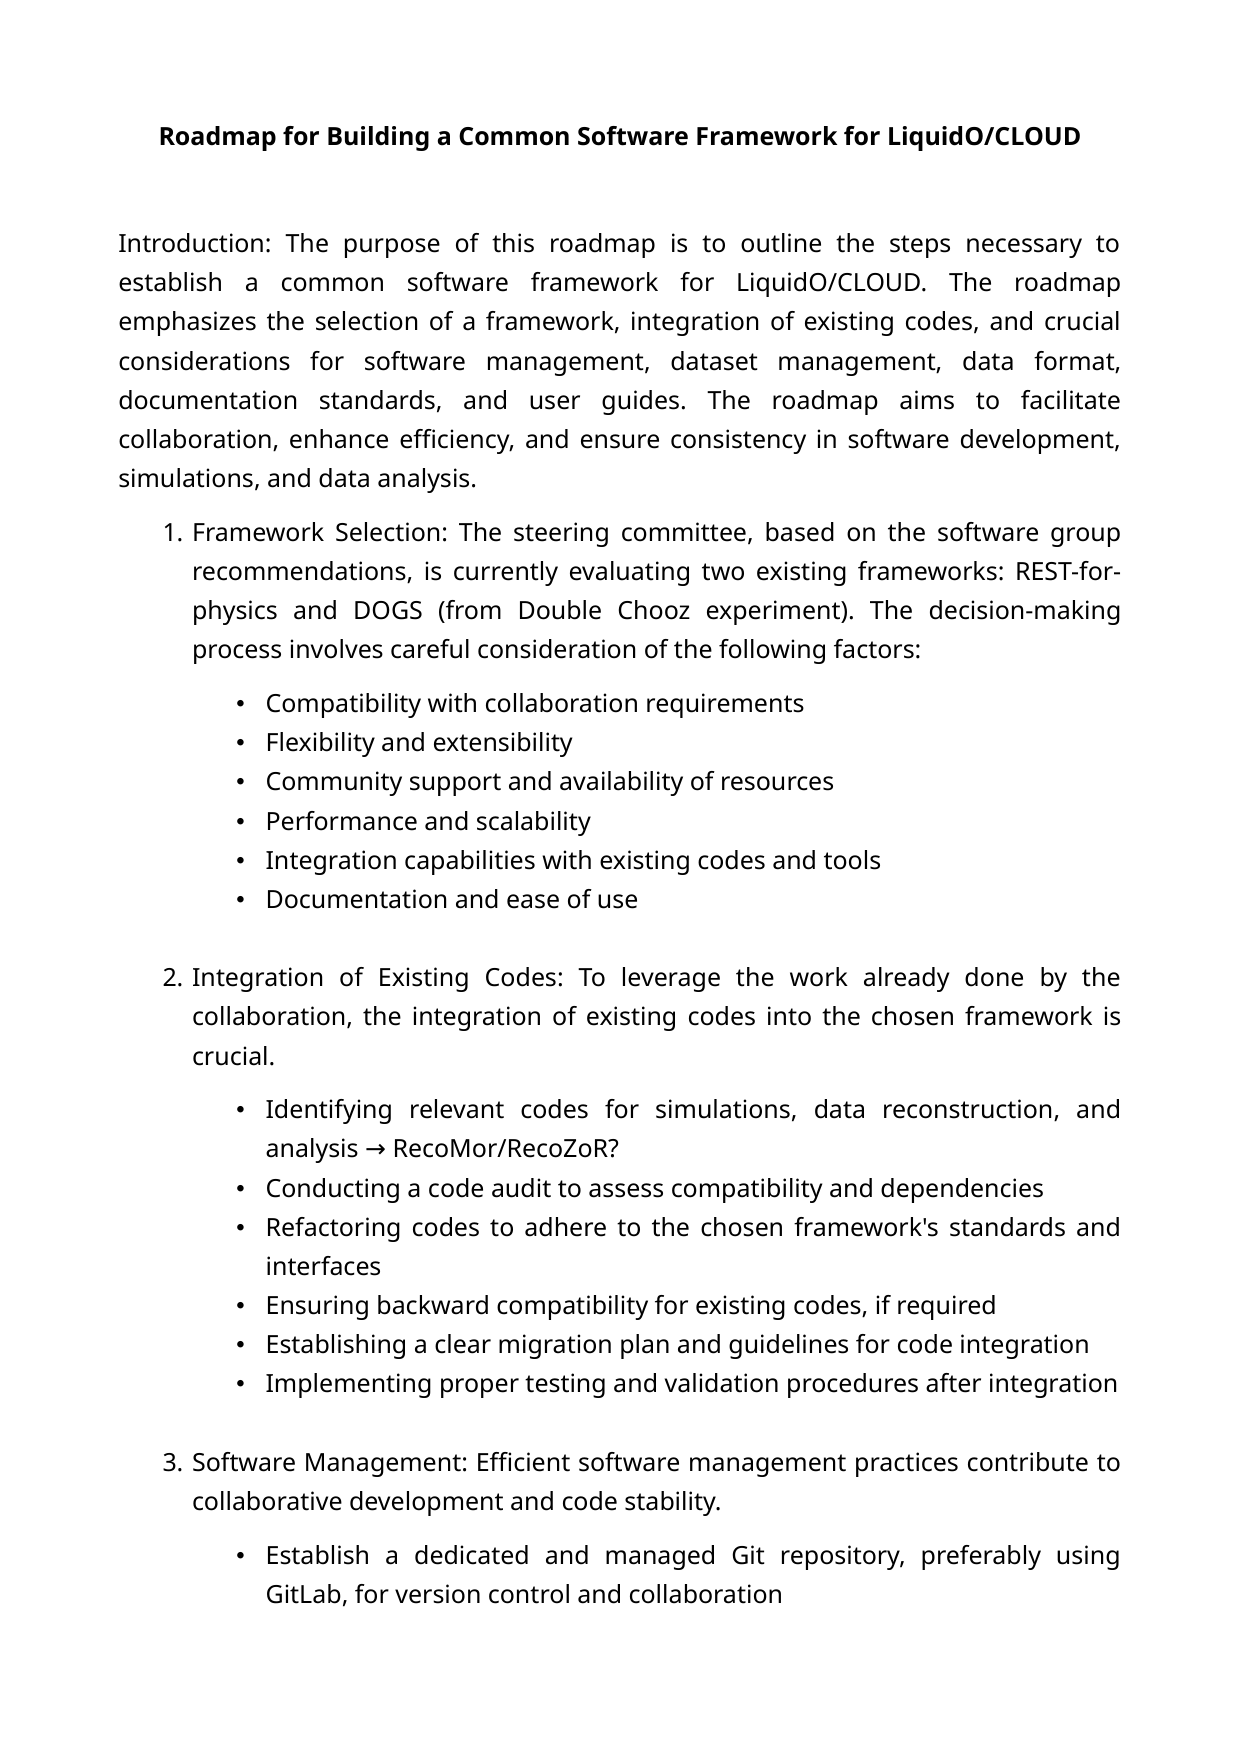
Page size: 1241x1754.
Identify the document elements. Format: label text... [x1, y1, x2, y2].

list Compatibility with collaboration requirements [236, 686, 1122, 720]
list Integration of Existing Codes: To leverage the work already done by the collaboration, the integration of existing codes into the chosen framework is crucial. [162, 960, 1122, 1072]
list Identifying relevant codes for simulations, data reconstruction, and analysis → RecoMor/RecoZoR? [236, 1092, 1122, 1165]
list Ensuring backward compatibility for existing codes, if required [236, 1288, 1122, 1322]
list Performance and scalability [236, 803, 1122, 837]
list Documentation and ease of use [236, 881, 1122, 916]
list Framework Selection: The steering committee, based on the software group recommendations, is currently evaluating two existing frameworks: REST-for-physics and DOGS (from Double Chooz experiment). The decision-making process involves careful consideration of the following factors: [162, 514, 1122, 666]
text Roadmap for Building a Common Software Framework for LiquidO/CLOUD [118, 118, 1122, 152]
list Implementing proper testing and validation procedures after integration [236, 1366, 1122, 1400]
list Establish a dedicated and managed Git repository, preferably using GitLab, for version control and collaboration [236, 1537, 1122, 1611]
list Establishing a clear migration plan and guidelines for code integration [236, 1327, 1122, 1361]
list Conducting a code audit to assess compatibility and dependencies [236, 1170, 1122, 1204]
text Introduction: The purpose of this roadmap is to outline the steps necessary to establish a common software framework for LiquidO/CLOUD. The roadmap emphasizes the selection of a framework, integration of existing codes, and crucial considerations for software management, dataset management, data format, documentation standards, and user guides. The roadmap aims to facilitate collaboration, enhance efficiency, and ensure consistency in software development, simulations, and data analysis. [118, 226, 1122, 495]
list Refactoring codes to adhere to the chosen framework's standards and interfaces [236, 1209, 1122, 1283]
list Flexibility and extensibility [236, 725, 1122, 759]
list Integration capabilities with existing codes and tools [236, 842, 1122, 876]
list Software Management: Efficient software management practices contribute to collaborative development and code stability. [162, 1444, 1122, 1518]
list Community support and availability of resources [236, 764, 1122, 798]
